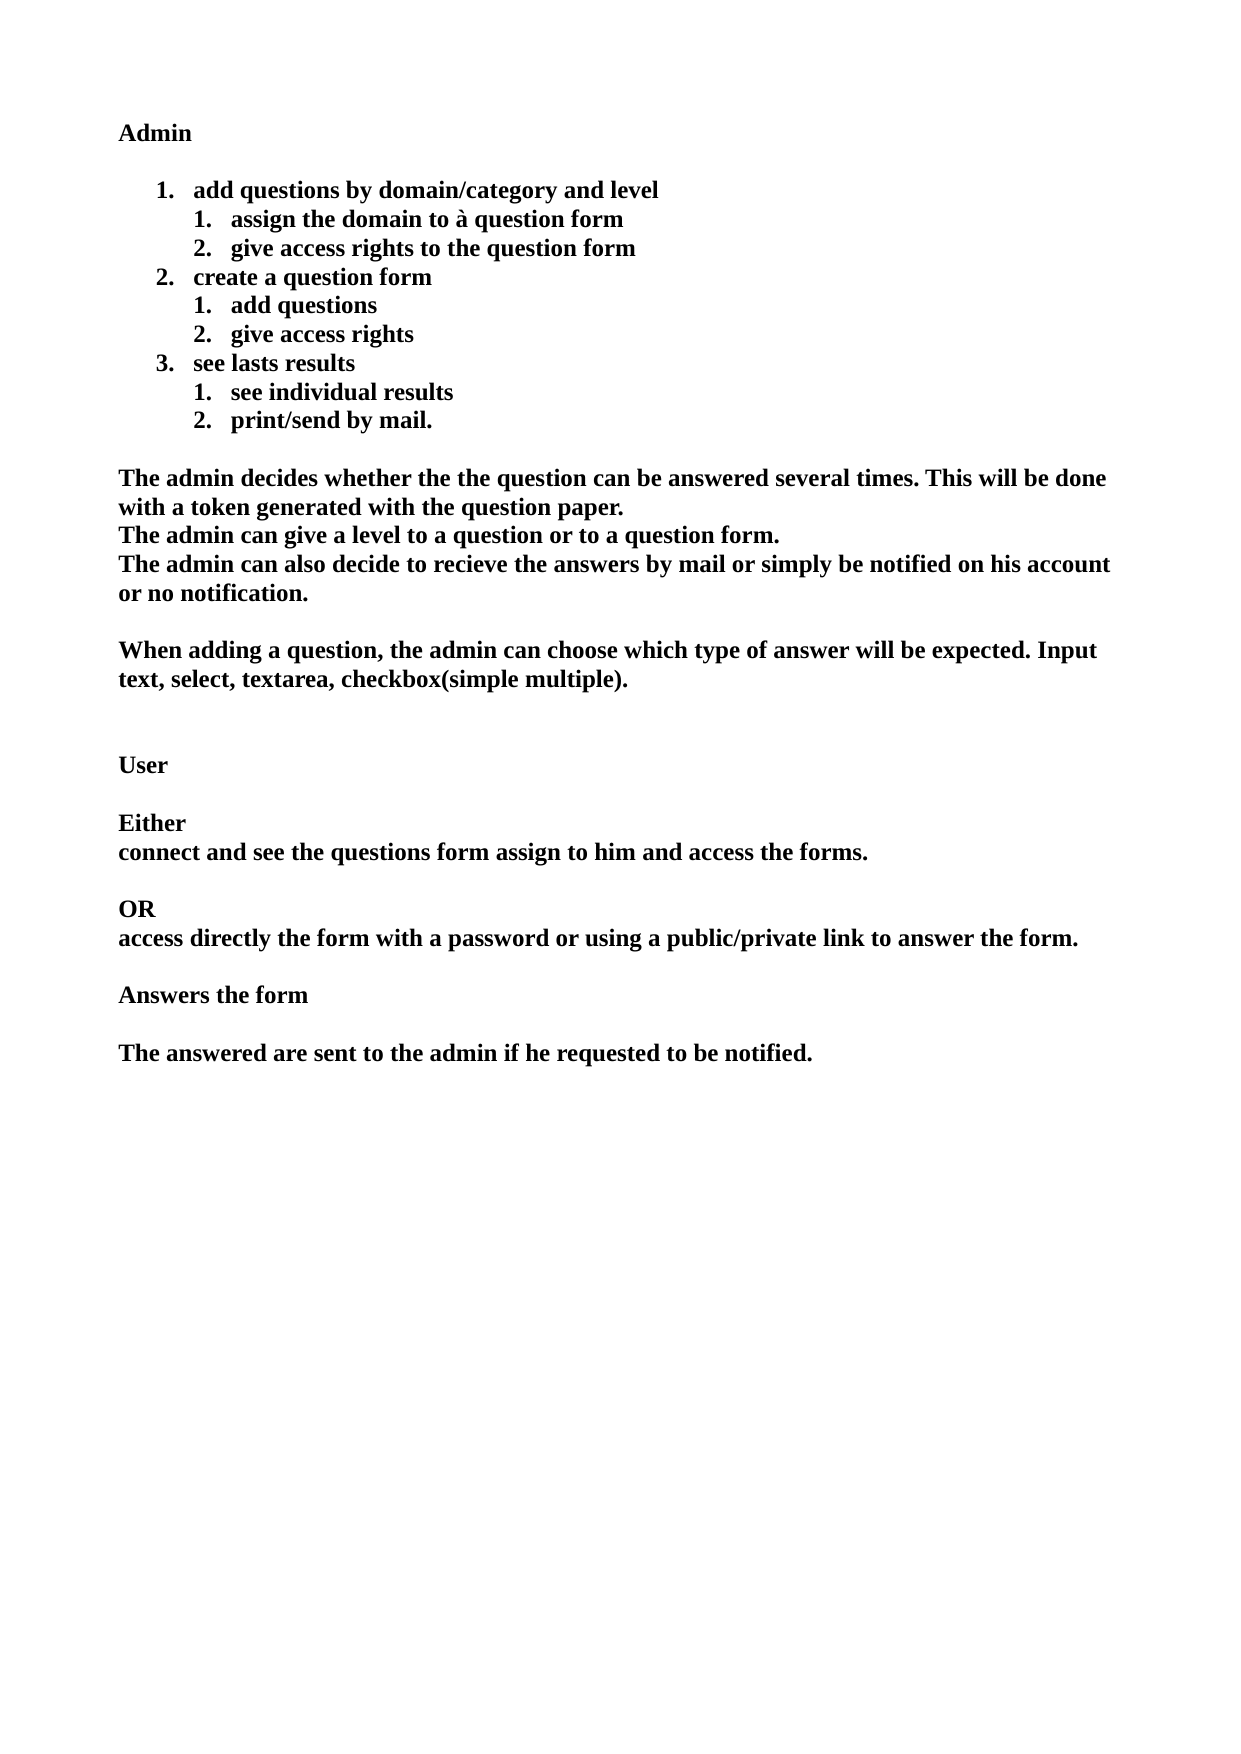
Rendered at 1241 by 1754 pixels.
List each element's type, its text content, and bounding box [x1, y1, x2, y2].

list create a question form [156, 262, 1122, 291]
list add questions [193, 291, 1122, 319]
text access directly the form with a password or using a public/private link to answer the form. [118, 923, 1122, 952]
list give access rights [193, 319, 1122, 348]
text Either [118, 808, 1122, 837]
list see lasts results [156, 348, 1122, 377]
list give access rights to the question form [193, 233, 1122, 262]
text connect and see the questions form assign to him and access the forms. [118, 837, 1122, 866]
text The admin can also decide to recieve the answers by mail or simply be notified on his account or no notification. [118, 549, 1122, 607]
text User [118, 751, 1122, 779]
list see individual results [193, 377, 1122, 406]
text The answered are sent to the admin if he requested to be notified. [118, 1038, 1122, 1067]
text The admin decides whether the the question can be answered several times. This will be done with a token generated with the question paper. [118, 463, 1122, 521]
text The admin can give a level to a question or to a question form. [118, 521, 1122, 549]
list add questions by domain/category and level [156, 176, 1122, 204]
text Admin [118, 118, 1122, 147]
text OR [118, 894, 1122, 923]
list assign the domain to à question form [193, 204, 1122, 233]
list print/send by mail. [193, 406, 1122, 434]
text Answers the form [118, 981, 1122, 1009]
text When adding a question, the admin can choose which type of answer will be expected. Input text, select, textarea, checkbox(simple multiple). [118, 636, 1122, 693]
